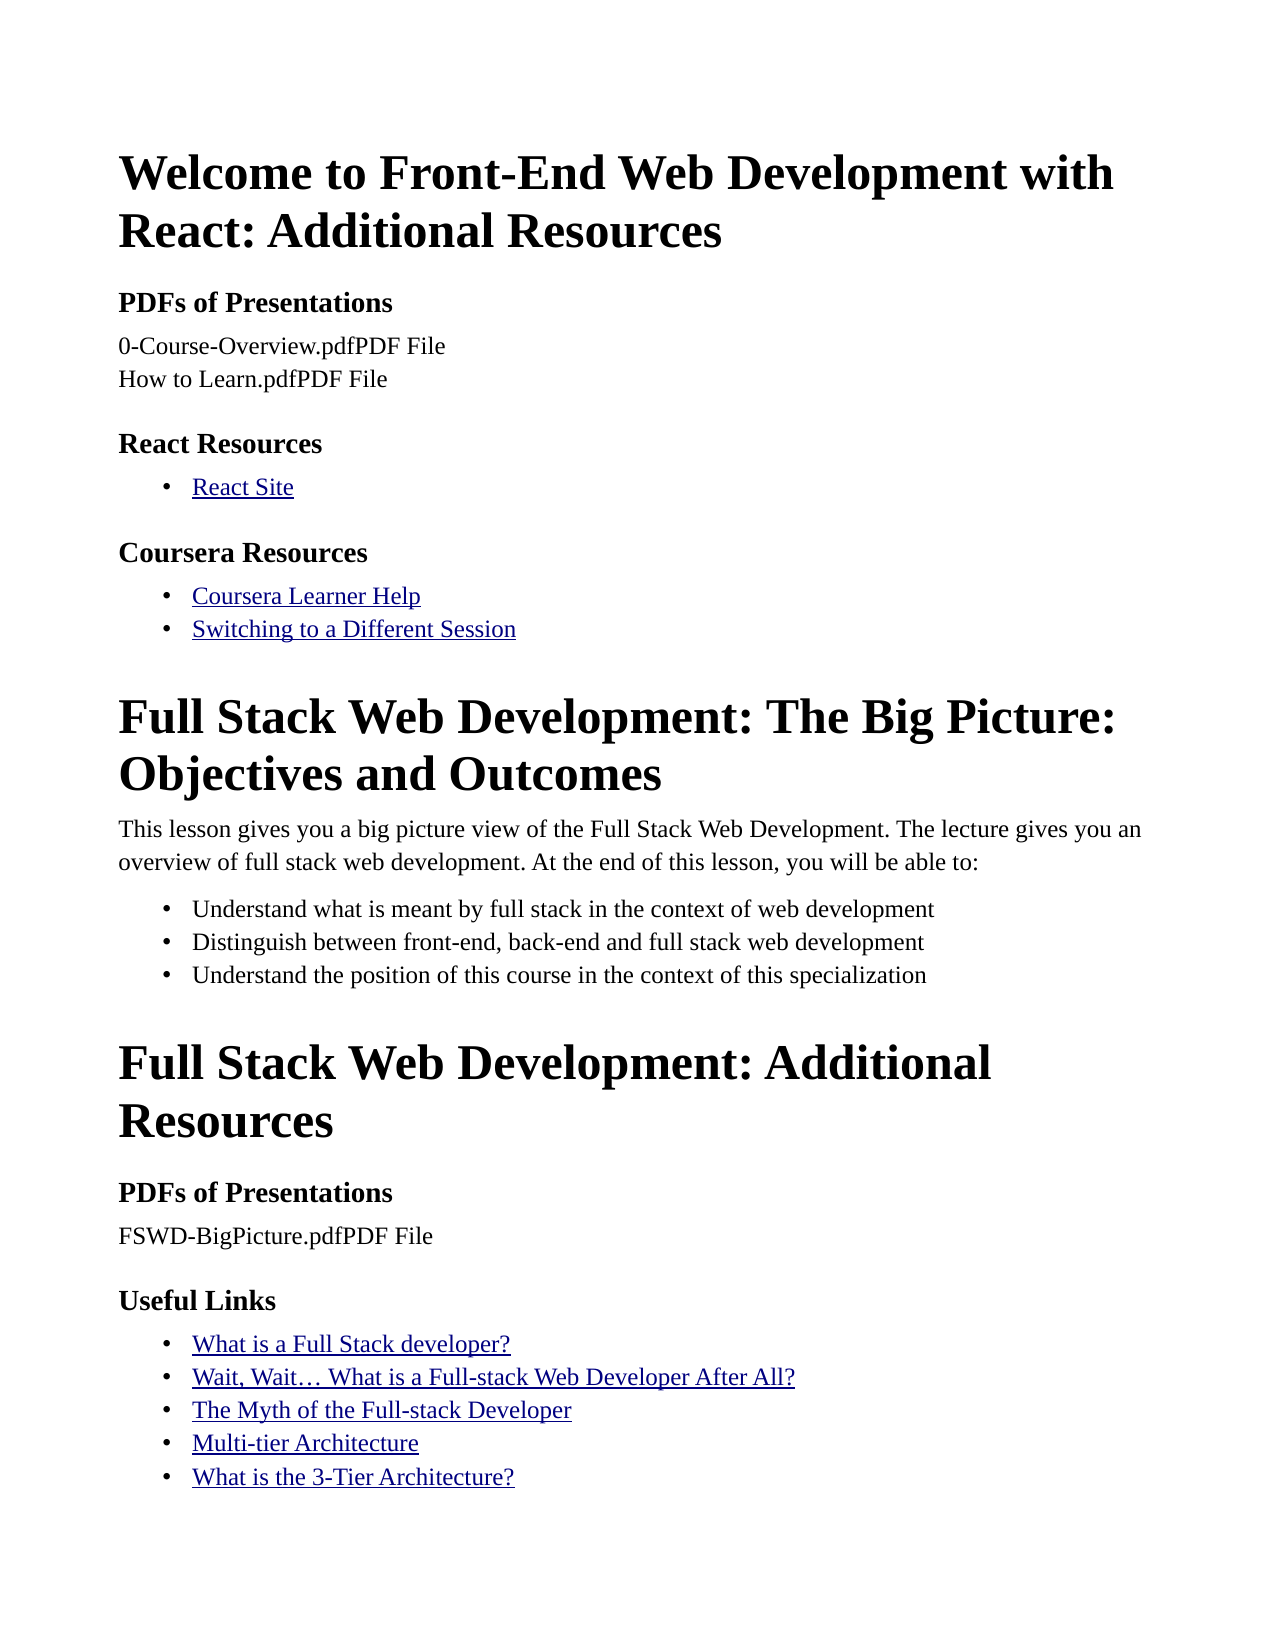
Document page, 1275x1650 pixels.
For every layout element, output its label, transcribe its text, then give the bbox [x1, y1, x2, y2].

list Understand the position of this course in the context of this specialization [162, 961, 1157, 989]
list Understand what is meant by full stack in the context of web development [162, 894, 1157, 923]
subtitle Full Stack Web Development: The Big Picture: Objectives and Outcomes [118, 686, 1157, 801]
text 0-Course-Overview.pdfPDF File [118, 331, 1157, 360]
list The Myth of the Full-stack Developer [162, 1396, 1157, 1424]
list Distinguish between front-end, back-end and full stack web development [162, 927, 1157, 956]
list Coursera Learner Help [162, 581, 1157, 609]
list Switching to a Different Session [162, 614, 1157, 642]
subtitle PDFs of Presentations [118, 285, 1157, 319]
list What is a Full Stack developer? [162, 1329, 1157, 1358]
text This lesson gives you a big picture view of the Full Stack Web Development. The lecture gives you an overview of full stack web development. At the end of this lesson, you will be able to: [118, 814, 1157, 876]
subtitle Full Stack Web Development: Additional Resources [118, 1033, 1157, 1148]
text FSWD-BigPicture.pdfPDF File [118, 1221, 1157, 1250]
text How to Learn.pdfPDF File [118, 364, 1157, 393]
subtitle Useful Links [118, 1283, 1157, 1317]
subtitle React Resources [118, 426, 1157, 460]
list Multi-tier Architecture [162, 1428, 1157, 1457]
list React Site [162, 472, 1157, 501]
list What is the 3-Tier Architecture? [162, 1462, 1157, 1490]
subtitle PDFs of Presentations [118, 1175, 1157, 1209]
subtitle Welcome to Front-End Web Development with React: Additional Resources [118, 143, 1157, 258]
subtitle Coursera Resources [118, 535, 1157, 568]
list Wait, Wait… What is a Full-stack Web Developer After All? [162, 1362, 1157, 1391]
